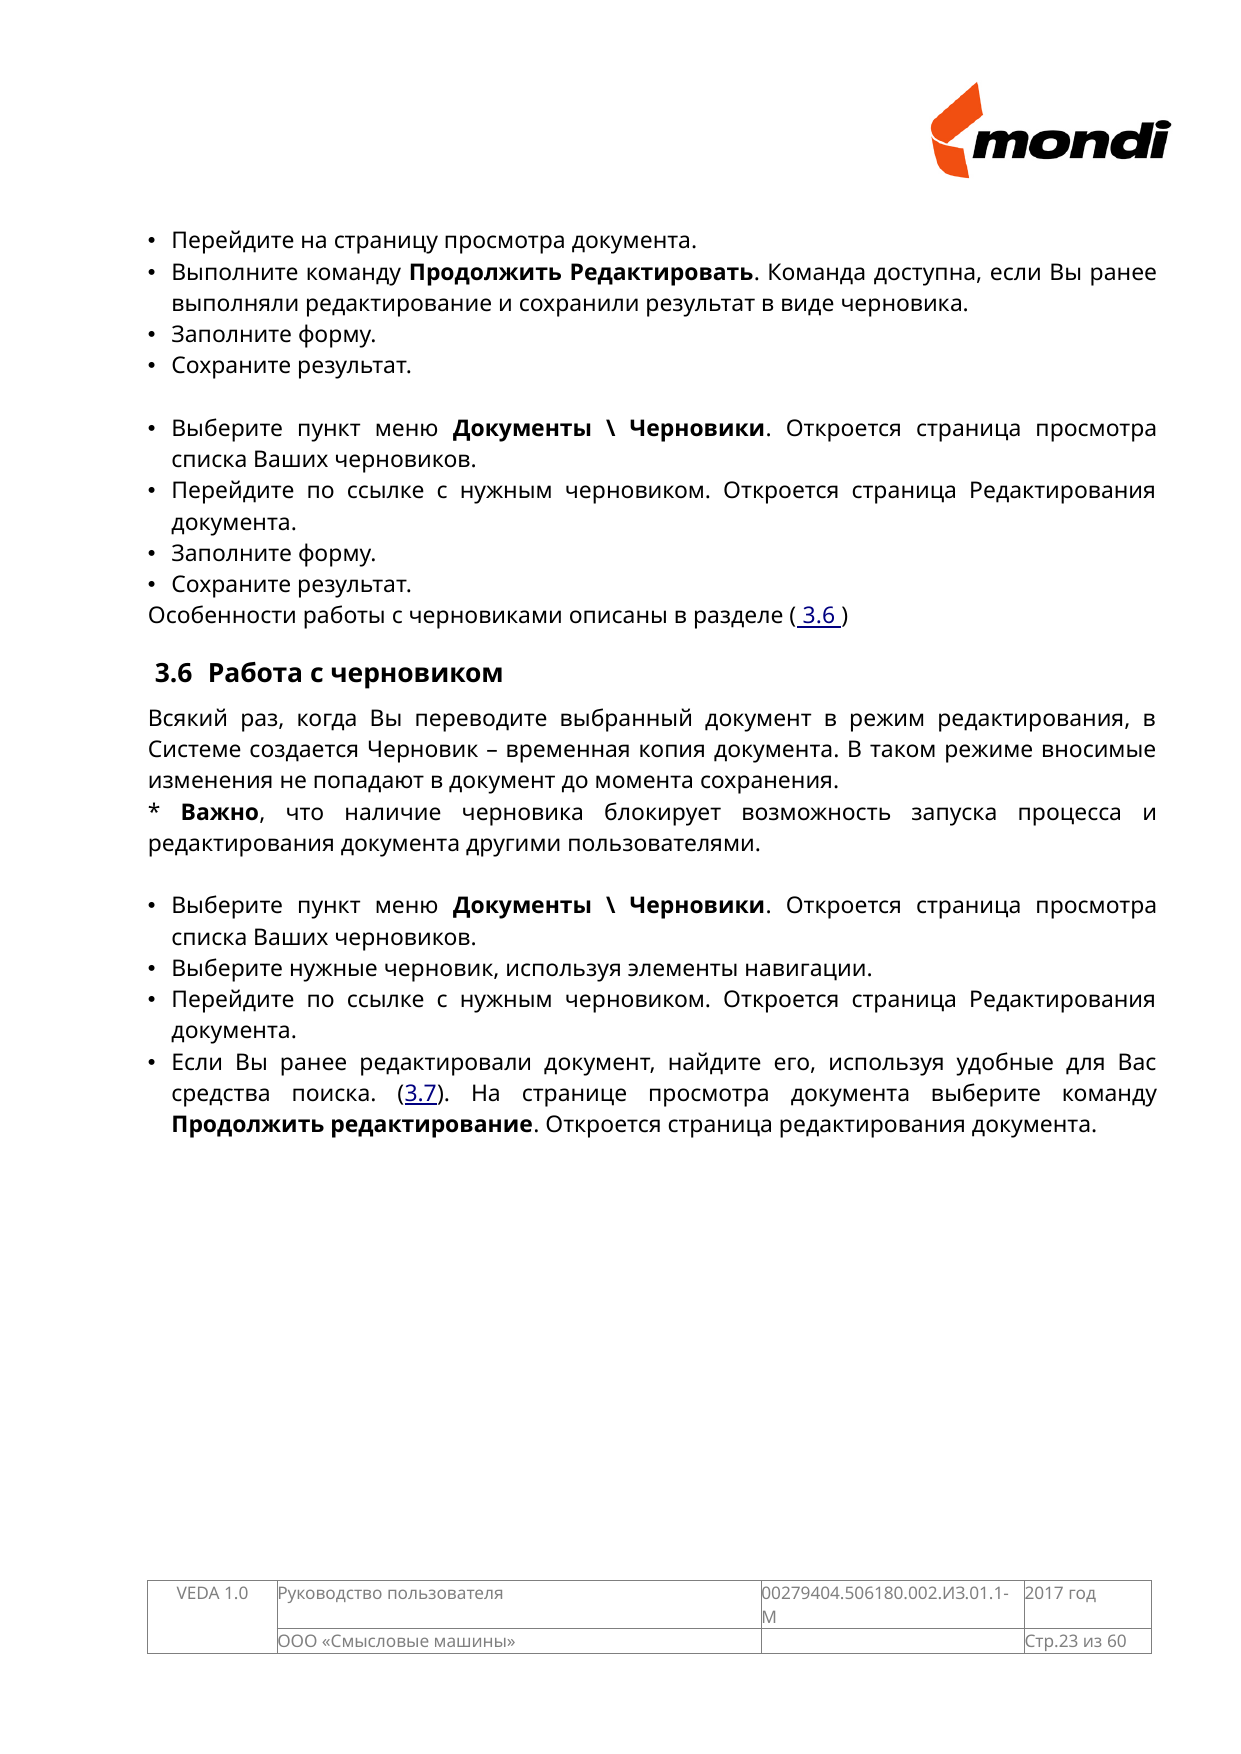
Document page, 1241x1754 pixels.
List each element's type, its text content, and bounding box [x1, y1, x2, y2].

list Выберите пункт меню Документы \ Черновики. Откроется страница просмотра списка Ваших черновиков. [148, 889, 1157, 952]
list Заполните форму. [148, 318, 1157, 349]
text Особенности работы с черновиками описаны в разделе (3.6) [148, 599, 1157, 631]
list Сохраните результат. [148, 349, 1157, 381]
list Перейдите по ссылке с нужным черновиком. Откроется страница Редактирования документа. [148, 474, 1157, 537]
list Сохраните результат. [148, 568, 1157, 599]
subtitle Работа с черновиком [148, 654, 1157, 690]
list Перейдите по ссылке с нужным черновиком. Откроется страница Редактирования документа. [148, 983, 1157, 1046]
list Выберите пункт меню Документы \ Черновики. Откроется страница просмотра списка Ваших черновиков. [148, 412, 1157, 474]
list Перейдите на страницу просмотра документа. [148, 224, 1157, 256]
list Выберите нужные черновик, используя элементы навигации. [148, 952, 1157, 983]
list Заполните форму. [148, 537, 1157, 568]
text * Важно, что наличие черновика блокирует возможность запуска процесса и редактирования документа другими пользователями. [148, 796, 1157, 858]
list Выполните команду Продолжить Редактировать. Команда доступна, если Вы ранее выполняли редактирование и сохранили результат в виде черновика. [148, 256, 1157, 318]
list Если Вы ранее редактировали документ, найдите его, используя удобные для Вас средства поиска. (3.7). На странице просмотра документа выберите команду Продолжить редактирование. Откроется страница редактирования документа. [148, 1046, 1157, 1139]
picture [921, 76, 1181, 188]
text Всякий раз, когда Вы переводите выбранный документ в режим редактирования, в Системе создается Черновик – временная копия документа. В таком режиме вносимые изменения не попадают в документ до момента сохранения. [148, 702, 1157, 796]
